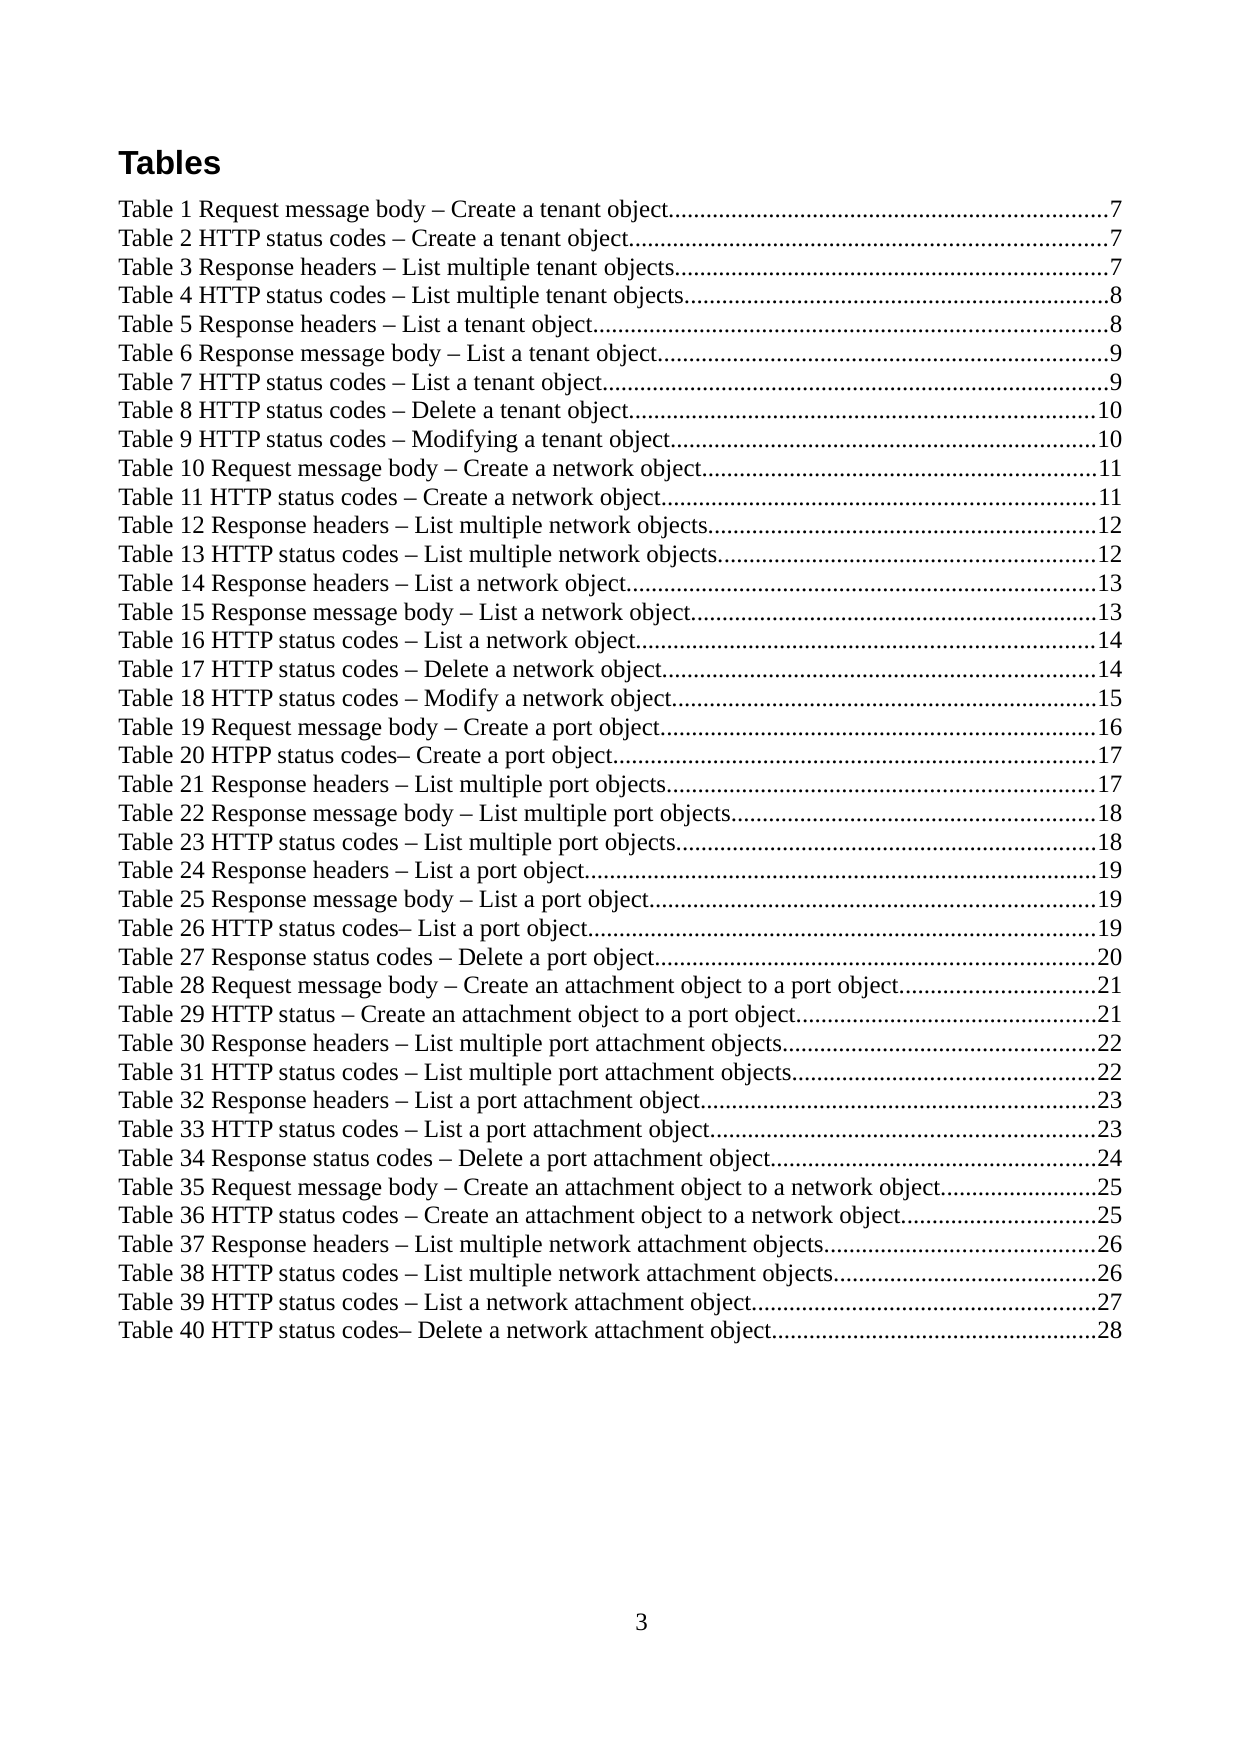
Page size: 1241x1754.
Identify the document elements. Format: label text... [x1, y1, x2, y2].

text Table 11 HTTP status codes – Create a network object. 11 [118, 482, 1122, 510]
text Table 37 Response headers – List multiple network attachment objects. 26 [118, 1229, 1122, 1258]
text Table 31 HTTP status codes – List multiple port attachment objects. 22 [118, 1057, 1122, 1085]
text Table 13 HTTP status codes – List multiple network objects. 12 [118, 539, 1122, 568]
text Table 20 HTPP status codes– Create a port object. 17 [118, 740, 1122, 769]
text Table 14 Response headers – List a network object. 13 [118, 568, 1122, 597]
text Table 2 HTTP status codes – Create a tenant object. 7 [118, 223, 1122, 252]
text Table 24 Response headers – List a port object. 19 [118, 855, 1122, 884]
text Table 28 Request message body – Create an attachment object to a port object. 21 [118, 970, 1122, 999]
text Table 9 HTTP status codes – Modifying a tenant object. 10 [118, 424, 1122, 453]
subtitle Tables [118, 143, 1122, 182]
text Table 16 HTTP status codes – List a network object. 14 [118, 625, 1122, 654]
text Table 4 HTTP status codes – List multiple tenant objects. 8 [118, 280, 1122, 309]
text Table 34 Response status codes – Delete a port attachment object. 24 [118, 1143, 1122, 1172]
text Table 35 Request message body – Create an attachment object to a network object. 25 [118, 1172, 1122, 1200]
text Table 27 Response status codes – Delete a port object. 20 [118, 942, 1122, 970]
text Table 8 HTTP status codes – Delete a tenant object. 10 [118, 395, 1122, 424]
text Table 32 Response headers – List a port attachment object. 23 [118, 1085, 1122, 1114]
text Table 12 Response headers – List multiple network objects. 12 [118, 510, 1122, 539]
text Table 36 HTTP status codes – Create an attachment object to a network object. 25 [118, 1200, 1122, 1229]
text Table 15 Response message body – List a network object. 13 [118, 597, 1122, 625]
text Table 38 HTTP status codes – List multiple network attachment objects. 26 [118, 1258, 1122, 1287]
text Table 23 HTTP status codes – List multiple port objects. 18 [118, 827, 1122, 855]
text Table 10 Request message body – Create a network object. 11 [118, 453, 1122, 482]
text Table 1 Request message body – Create a tenant object. 7 [118, 194, 1122, 223]
text Table 40 HTTP status codes– Delete a network attachment object. 28 [118, 1315, 1122, 1344]
text Table 6 Response message body – List a tenant object. 9 [118, 338, 1122, 367]
text Table 25 Response message body – List a port object. 19 [118, 884, 1122, 913]
text Table 5 Response headers – List a tenant object. 8 [118, 309, 1122, 338]
text Table 19 Request message body – Create a port object. 16 [118, 712, 1122, 740]
text Table 18 HTTP status codes – Modify a network object. 15 [118, 683, 1122, 712]
text Table 21 Response headers – List multiple port objects. 17 [118, 769, 1122, 798]
text Table 33 HTTP status codes – List a port attachment object. 23 [118, 1114, 1122, 1143]
text Table 17 HTTP status codes – Delete a network object. 14 [118, 654, 1122, 683]
text Table 26 HTTP status codes– List a port object. 19 [118, 913, 1122, 942]
text Table 7 HTTP status codes – List a tenant object. 9 [118, 367, 1122, 395]
text Table 30 Response headers – List multiple port attachment objects. 22 [118, 1028, 1122, 1057]
text Table 29 HTTP status – Create an attachment object to a port object. 21 [118, 999, 1122, 1028]
text Table 3 Response headers – List multiple tenant objects. 7 [118, 252, 1122, 280]
text Table 39 HTTP status codes – List a network attachment object. 27 [118, 1287, 1122, 1315]
text Table 22 Response message body – List multiple port objects. 18 [118, 798, 1122, 827]
